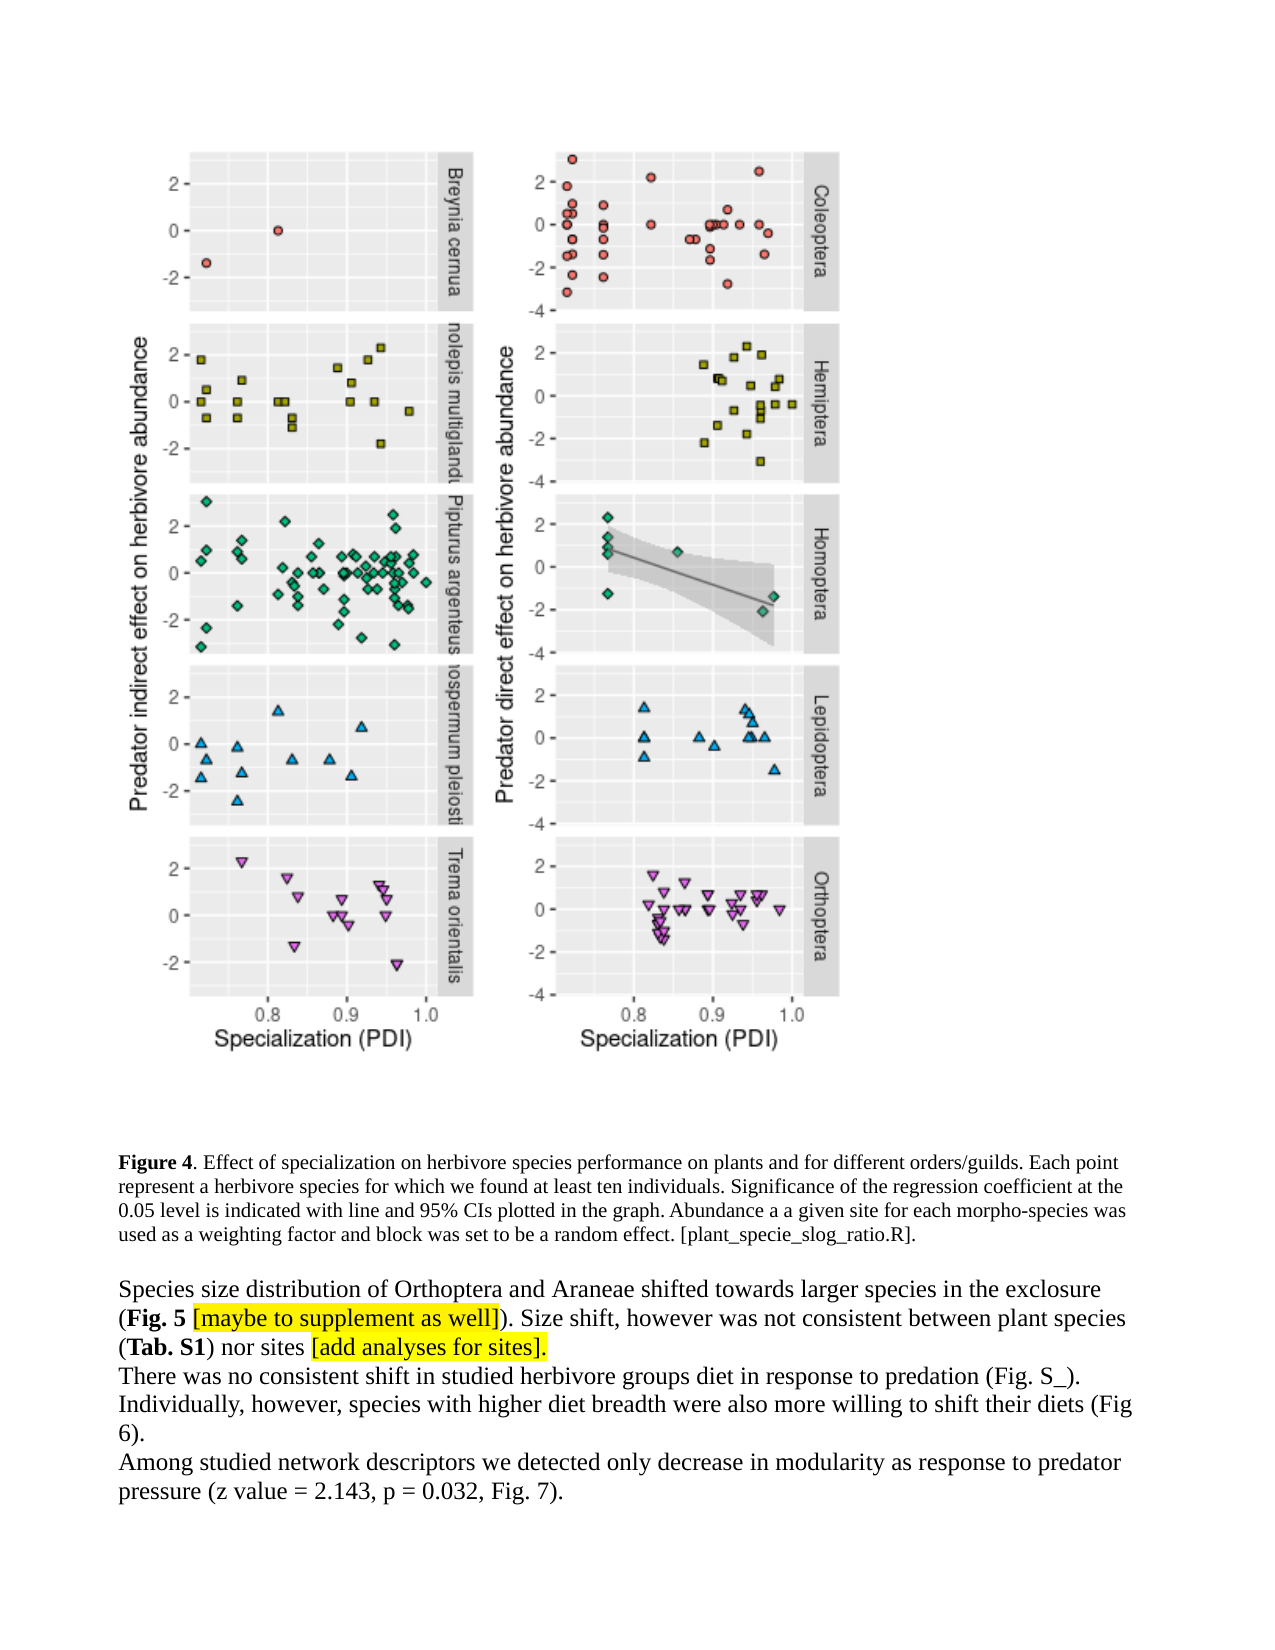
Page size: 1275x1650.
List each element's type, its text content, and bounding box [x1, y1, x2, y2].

text Figure 4. Effect of specialization on herbivore species performance on plants and for different orders/guilds. Each point represent a herbivore species for which we found at least ten individuals. Significance of the regression coefficient at the 0.05 level is indicated with line and 95% CIs plotted in the graph. Abundance a a given site for each morpho-species was used as a weighting factor and block was set to be a random effect. [plant_specie_slog_ratio.R]. [118, 1149, 1157, 1246]
text There was no consistent shift in studied herbivore groups diet in response to predation (Fig. S_). Individually, however, species with higher diet breadth were also more willing to shift their diets (Fig 6). [118, 1361, 1157, 1447]
text Among studied network descriptors we detected only decrease in modularity as response to predator pressure (z value = 2.143, p = 0.032, Fig. 7). [118, 1447, 1157, 1504]
text Species size distribution of Orthoptera and Araneae shifted towards larger species in the exclosure (Fig. 5 [maybe to supplement as well]). Size shift, however was not consistent between plant species (Tab. S1) nor sites [add analyses for sites]. [118, 1274, 1157, 1361]
picture [119, 141, 851, 1064]
